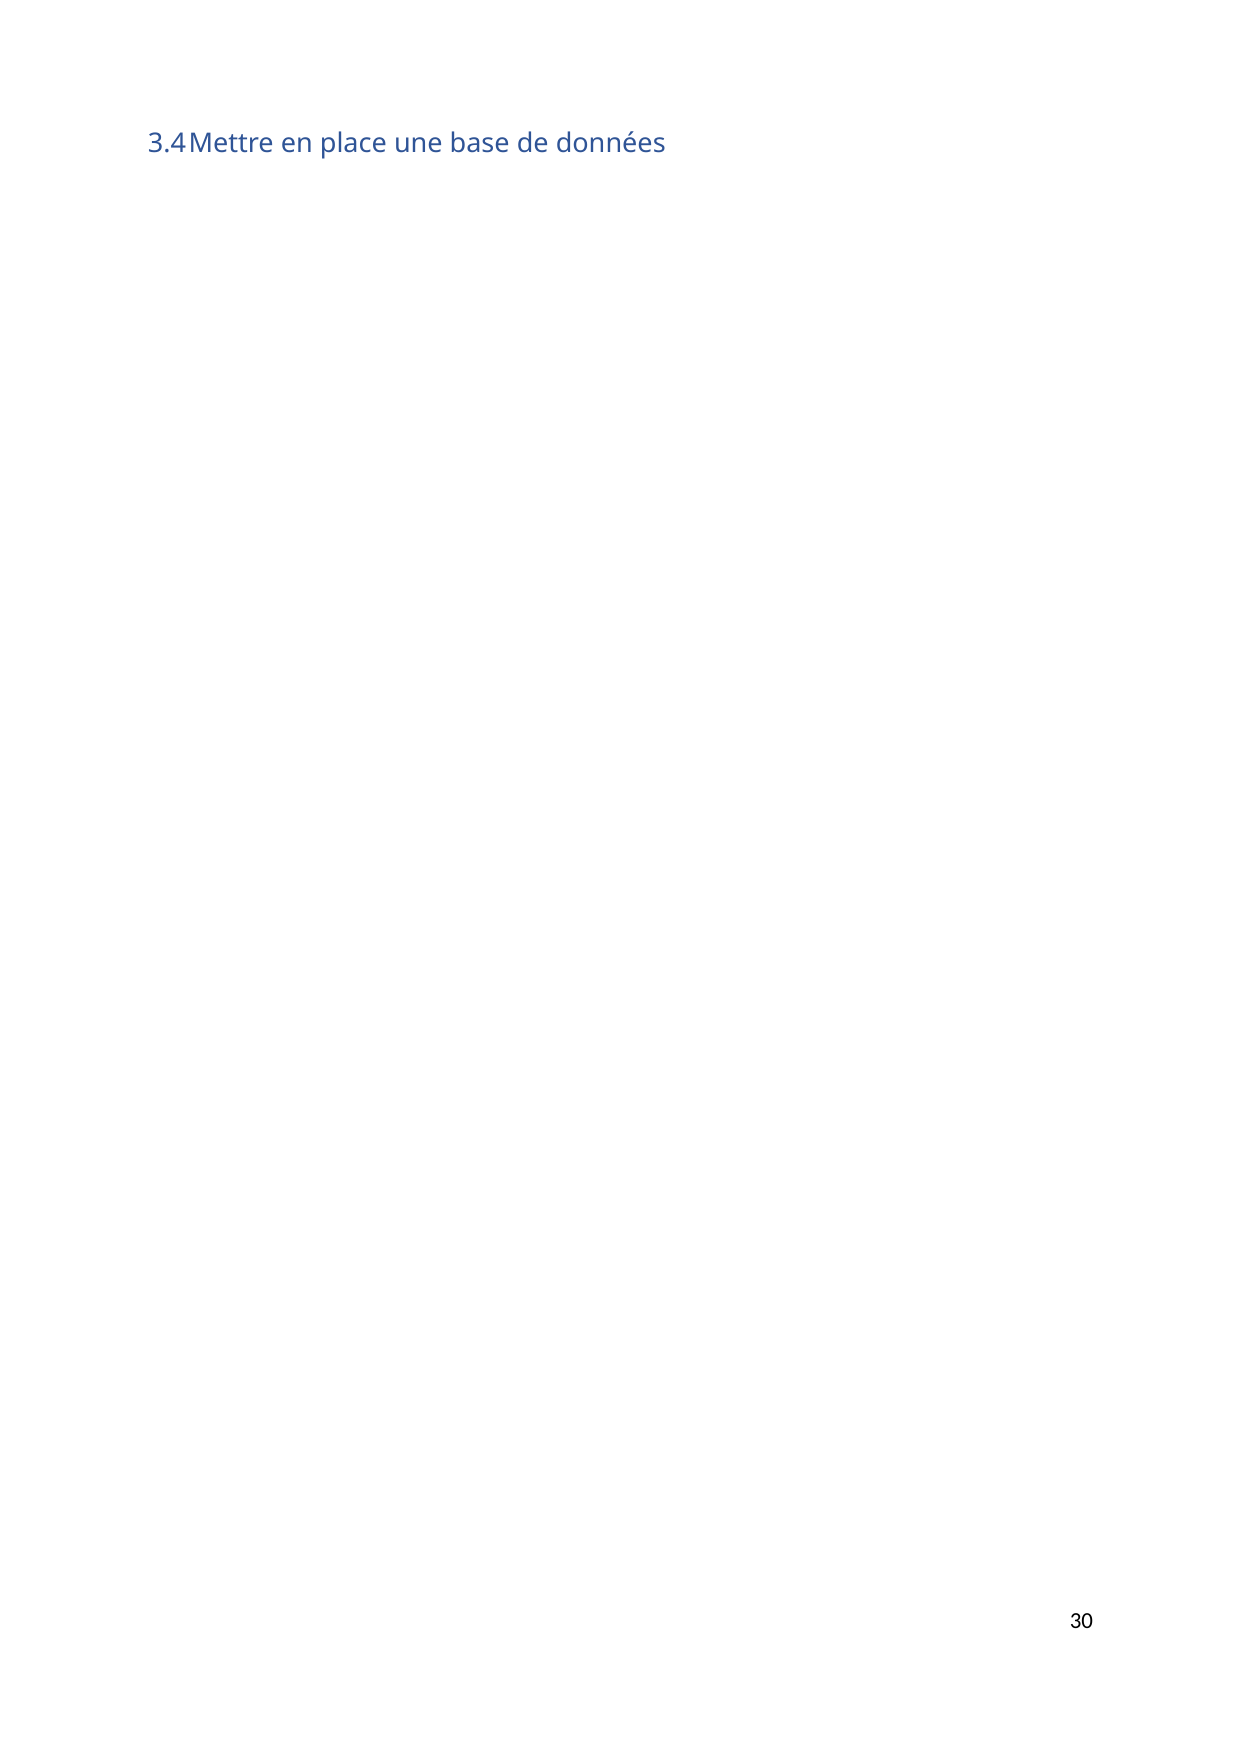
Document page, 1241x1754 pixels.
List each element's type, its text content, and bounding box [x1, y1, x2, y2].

list Mettre en place une base de données [148, 123, 1093, 160]
